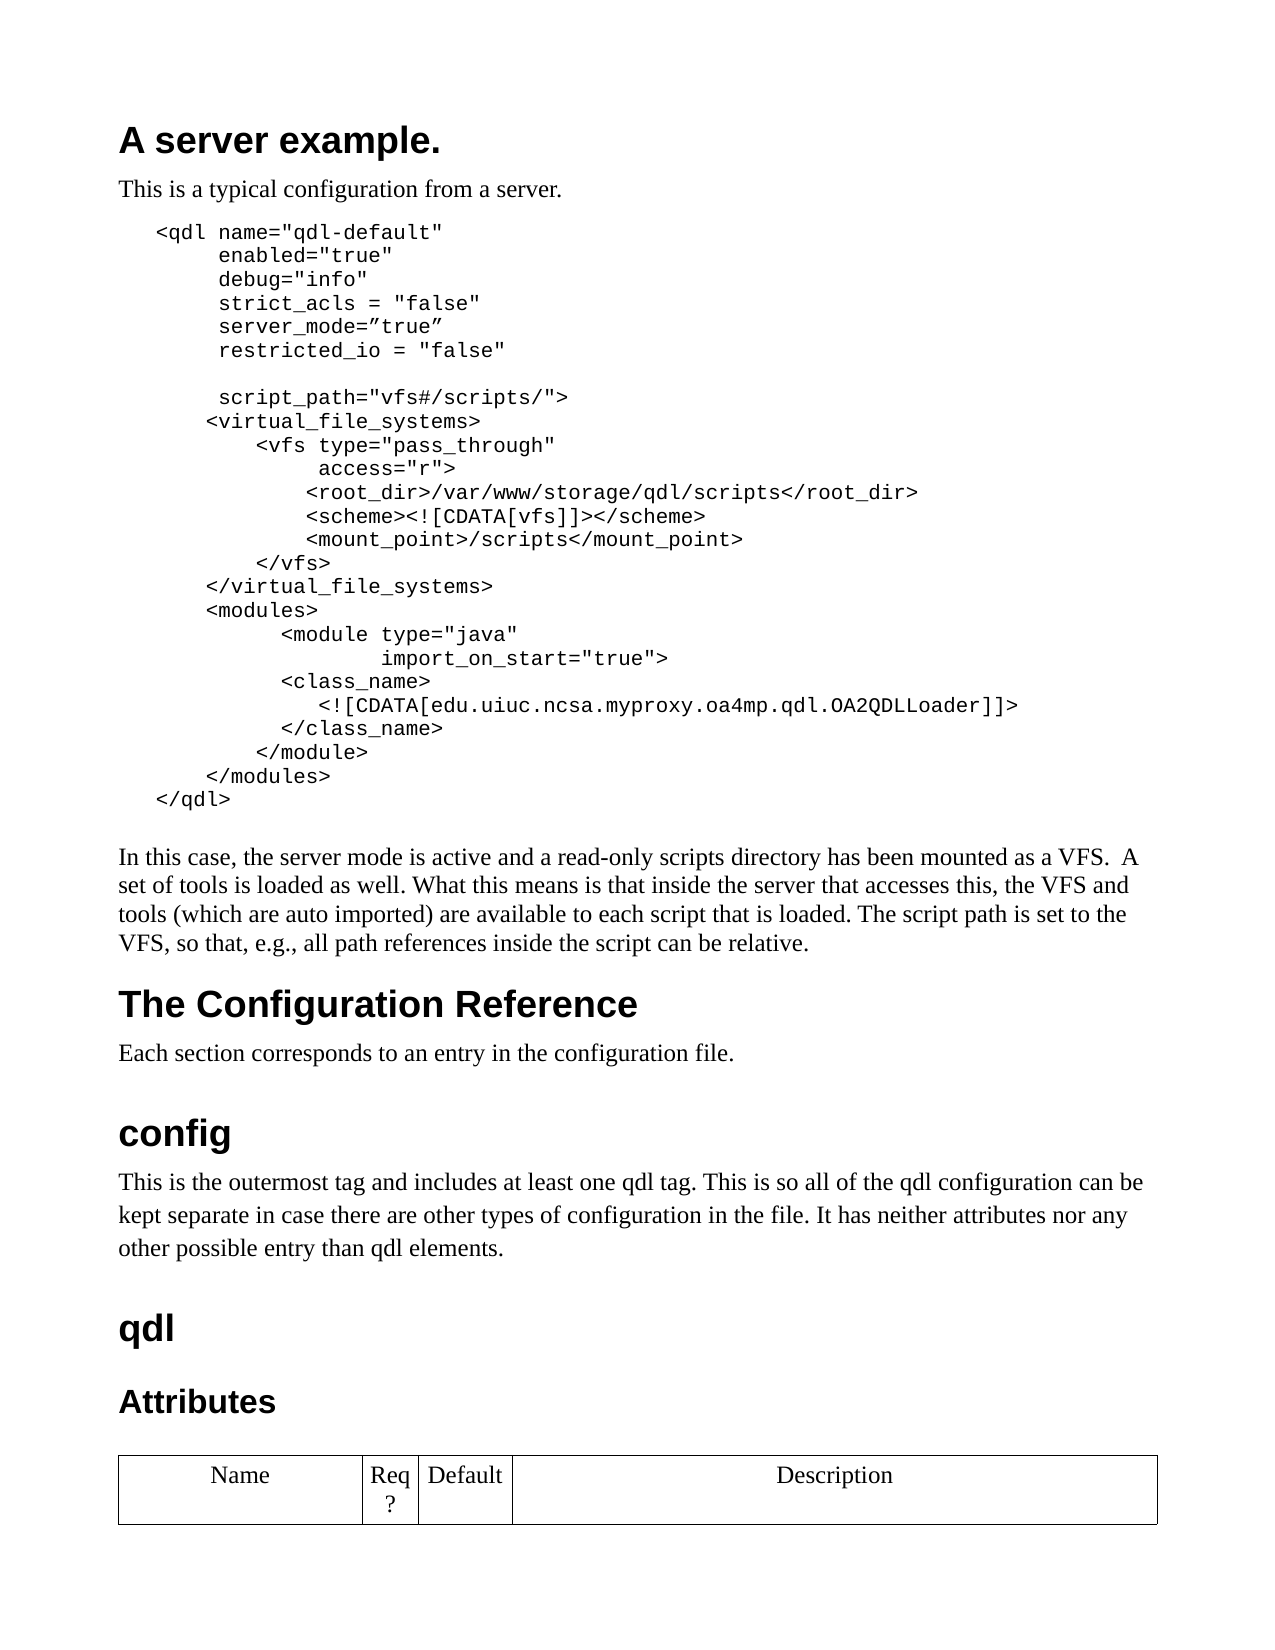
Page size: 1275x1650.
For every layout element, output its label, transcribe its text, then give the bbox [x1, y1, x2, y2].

subtitle config [118, 1111, 1157, 1154]
text <scheme><![CDATA[vfs]]></scheme> [118, 506, 1157, 529]
table_header Description [513, 1456, 1157, 1524]
text </modules> [118, 766, 1157, 789]
text <qdl name="qdl-default" [118, 222, 1157, 246]
text <mount_point>/scripts</mount_point> [118, 529, 1157, 553]
text Each section corresponds to an entry in the configuration file. [118, 1038, 1157, 1067]
text server_mode=”true” [118, 316, 1157, 340]
subtitle A server example. [118, 118, 1157, 162]
text enabled="true" [118, 246, 1157, 269]
text <modules> [118, 600, 1157, 624]
text In this case, the server mode is active and a read-only scripts directory has been mounted as a VFS. A set of tools is loaded as well. What this means is that inside the server that accesses this, the VFS and tools (which are auto imported) are available to each script that is loaded. The script path is set to the VFS, so that, e.g., all path references inside the script can be relative. [118, 842, 1157, 957]
subtitle The Configuration Reference [118, 982, 1157, 1025]
text <![CDATA[edu.uiuc.ncsa.myproxy.oa4mp.qdl.OA2QDLLoader]]> [118, 695, 1157, 718]
text </module> [118, 742, 1157, 766]
text </class_name> [118, 718, 1157, 742]
text restricted_io = "false" [118, 340, 1157, 364]
text </vfs> [118, 553, 1157, 577]
table_header Default [419, 1456, 512, 1524]
text <module type="java" [118, 624, 1157, 647]
text <root_dir>/var/www/storage/qdl/scripts</root_dir> [118, 482, 1157, 506]
text </qdl> [118, 789, 1157, 813]
text This is the outermost tag and includes at least one qdl tag. This is so all of the qdl configuration can be kept separate in case there are other types of configuration in the file. It has neither attributes nor any other possible entry than qdl elements. [118, 1167, 1157, 1261]
text debug="info" [118, 269, 1157, 293]
text <virtual_file_systems> [118, 411, 1157, 435]
text strict_acls = "false" [118, 293, 1157, 316]
table_header Name [119, 1456, 362, 1524]
text <class_name> [118, 671, 1157, 695]
subtitle qdl [118, 1305, 1157, 1349]
text <vfs type="pass_through" [118, 435, 1157, 458]
text access="r"> [118, 458, 1157, 482]
table_header Req? [363, 1456, 418, 1524]
text script_path="vfs#/scripts/"> [118, 387, 1157, 411]
text import_on_start="true"> [118, 647, 1157, 671]
text This is a typical configuration from a server. [118, 174, 1157, 203]
text </virtual_file_systems> [118, 577, 1157, 600]
subtitle Attributes [118, 1382, 1157, 1421]
